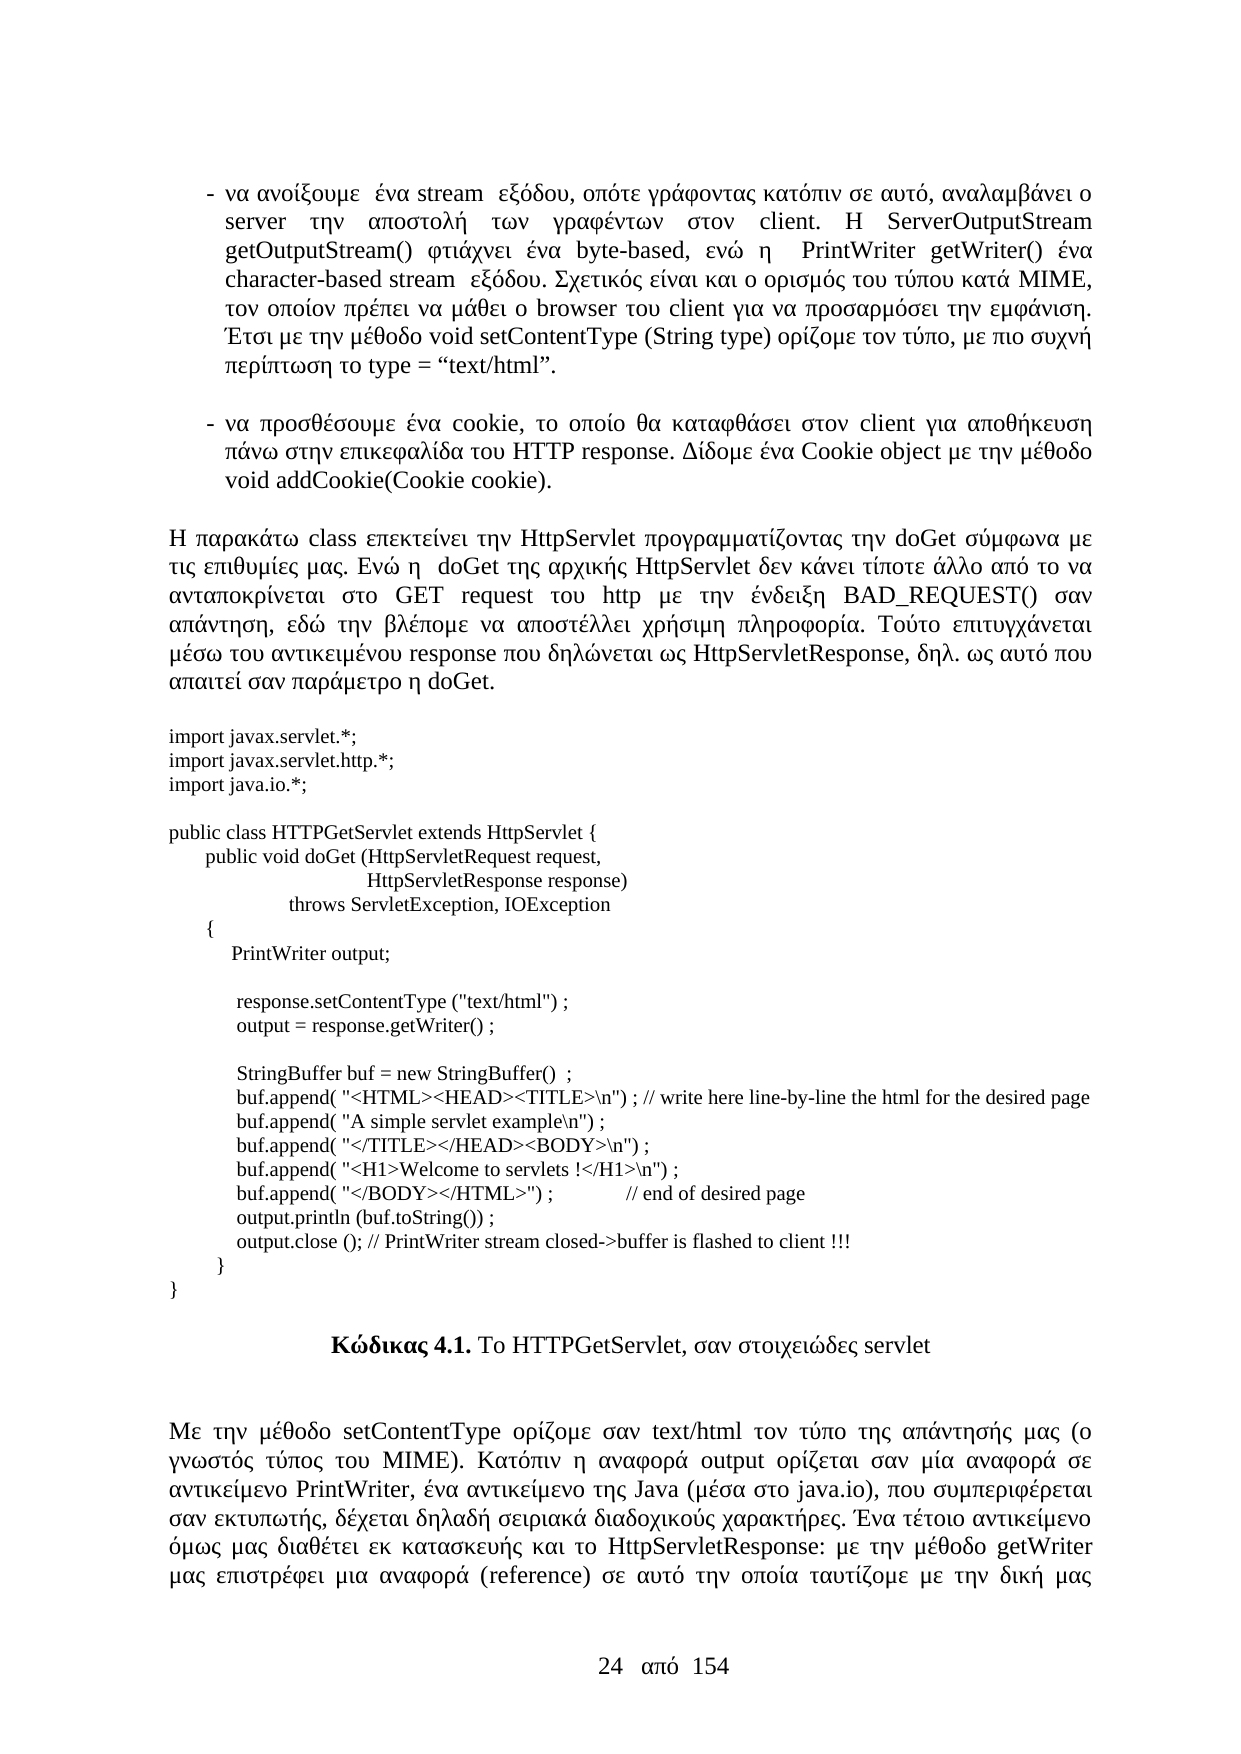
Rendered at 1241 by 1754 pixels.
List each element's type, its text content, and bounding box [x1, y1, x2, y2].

text HttpServletResponse response) [169, 868, 1092, 892]
text throws ServletException, IOException [169, 892, 1092, 916]
text output = response.getWriter() ; [169, 1013, 1092, 1037]
text output.close (); // PrintWriter stream closed->buffer is flashed to client !!! [169, 1229, 1092, 1253]
text Η παρακάτω class επεκτείνει την HttpServlet προγραμματίζοντας την doGet σύμφωνα με τις επιθυμίες μας. Ενώ η doGet της αρχικής HttpServlet δεν κάνει τίποτε άλλο από το να ανταποκρίνεται στο GET request του http με την ένδειξη BAD_REQUEST() σαν απάντηση, εδώ την βλέπομε να αποστέλλει χρήσιμη πληροφορία. Τούτο επιτυγχάνεται μέσω του αντικειμένου response που δηλώνεται ως HttpServletResponse, δηλ. ως αυτό που απαιτεί σαν παράμετρο η doGet. [169, 523, 1092, 695]
text response.setContentType ("text/html") ; [169, 988, 1092, 1013]
text Με την μέθοδο setContentType ορίζομε σαν text/html τον τύπο της απάντησής μας (ο γνωστός τύπος του MIME). Κατόπιν η αναφορά output ορίζεται σαν μία αναφορά σε αντικείμενο PrintWriter, ένα αντικείμενο της Java (μέσα στο java.io), που συμπεριφέρεται σαν εκτυπωτής, δέχεται δηλαδή σειριακά διαδοχικούς χαρακτήρες. Ένα τέτοιο αντικείμενο όμως μας διαθέτει εκ κατασκευής και το HttpServletResponse: με την μέθοδο getWriter μας επιστρέφει μια αναφορά (reference) σε αυτό την οποία ταυτίζομε με την δική μας [169, 1416, 1092, 1589]
list να ανοίξουμε ένα stream εξόδου, οπότε γράφοντας κατόπιν σε αυτό, αναλαμβάνει ο server την αποστολή των γραφέντων στον client. Η ServerOutputStream getOutputStream() φτιάχνει ένα byte-based, ενώ η PrintWriter getWriter() ένα character-based stream εξόδου. Σχετικός είναι και ο ορισμός του τύπου κατά MIME, τον οποίον πρέπει να μάθει ο browser του client για να προσαρμόσει την εμφάνιση. Έτσι με την μέθοδο void setContentType (String type) ορίζομε τον τύπο, με πιο συχνή περίπτωση το type = “text/html”. [206, 178, 1092, 379]
text output.println (buf.toString()) ; [169, 1205, 1092, 1229]
text buf.append( "A simple servlet example\n") ; [169, 1109, 1092, 1133]
text } [169, 1277, 1092, 1301]
text buf.append( "<H1>Welcome to servlets !</H1>\n") ; [169, 1157, 1092, 1181]
text import javax.servlet.http.*; [169, 748, 1092, 772]
text PrintWriter output; [169, 940, 1092, 964]
text public class HTTPGetServlet extends HttpServlet { [169, 820, 1092, 844]
text import java.io.*; [169, 772, 1092, 796]
text import javax.servlet.*; [169, 724, 1092, 748]
text } [169, 1253, 1092, 1277]
text buf.append( "</TITLE></HEAD><BODY>\n") ; [169, 1133, 1092, 1157]
list να προσθέσουμε ένα cookie, το οποίο θα καταφθάσει στον client για αποθήκευση πάνω στην επικεφαλίδα του HTTP response. Δίδομε ένα Cookie object με την μέθοδο void addCookie(Cookie cookie). [206, 408, 1092, 494]
text public void doGet (HttpServletRequest request, [169, 844, 1092, 868]
text { [169, 916, 1092, 940]
text buf.append( "<HTML><HEAD><TITLE>\n") ; // write here line-by-line the html for the desired page [169, 1085, 1092, 1109]
text Κώδικας 4.1. Το HTTPGetServlet, σαν στοιχειώδες servlet [169, 1330, 1092, 1359]
text StringBuffer buf = new StringBuffer() ; [169, 1061, 1092, 1085]
text buf.append( "</BODY></HTML>") ; // end of desired page [169, 1181, 1092, 1205]
